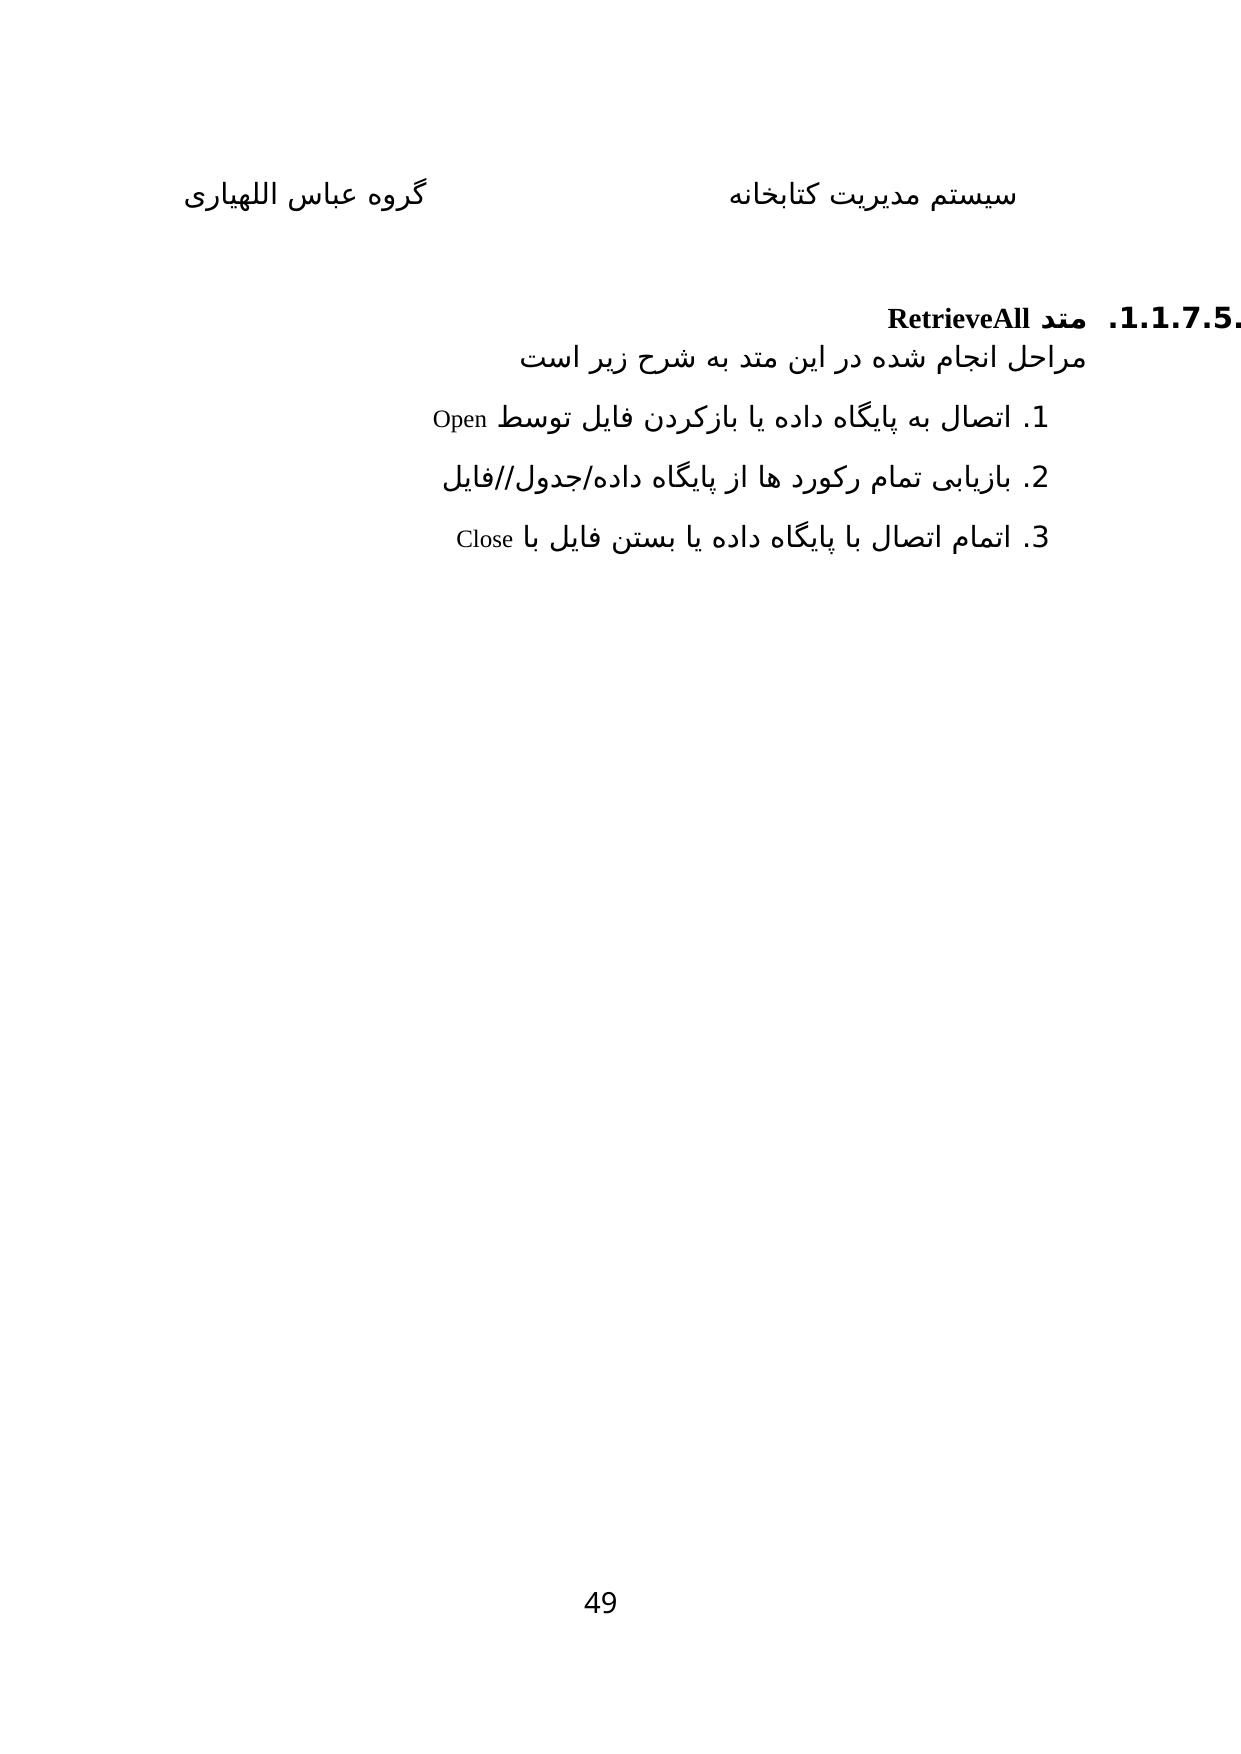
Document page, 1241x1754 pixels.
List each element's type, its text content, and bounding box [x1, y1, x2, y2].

list اتمام اتصال با پایگاه داده یا بستن فایل با Close [114, 520, 1050, 554]
subtitle متد RetrieveAll [114, 301, 1087, 336]
text مراحل انجام شده در این متد به شرح زیر است [114, 341, 1087, 374]
list بازیابی تمام رکورد ها از پایگاه داده/جدول//فایل [114, 460, 1050, 494]
list اتصال به پایگاه داده یا بازکردن فایل توسط Open [114, 400, 1050, 434]
